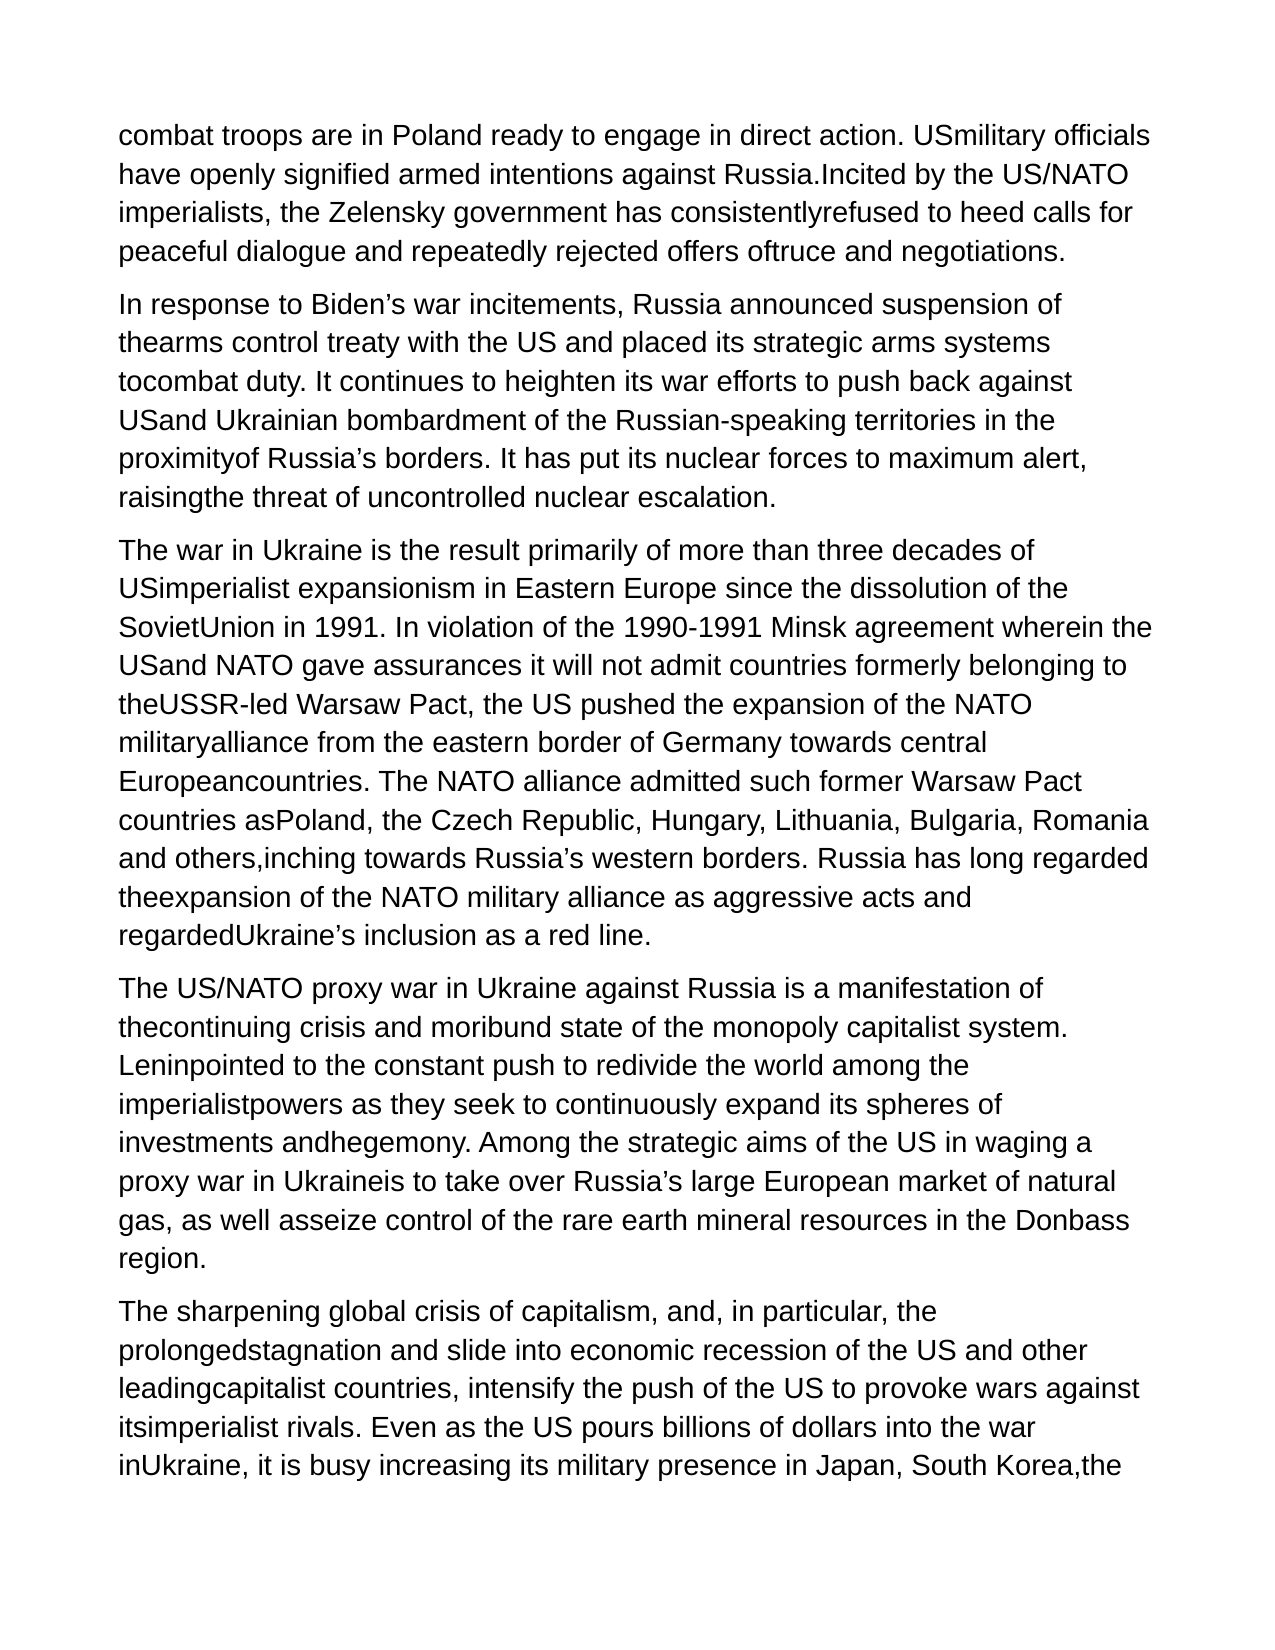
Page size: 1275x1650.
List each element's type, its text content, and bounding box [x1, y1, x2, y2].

text combat troops are in Poland ready to engage in direct action. USmilitary officials have openly signified armed intentions against Russia.Incited by the US/NATO imperialists, the Zelensky government has consistentlyrefused to heed calls for peaceful dialogue and repeatedly rejected offers oftruce and negotiations. [118, 118, 1157, 267]
text The war in Ukraine is the result primarily of more than three decades of USimperialist expansionism in Eastern Europe since the dissolution of the SovietUnion in 1991. In violation of the 1990-1991 Minsk agreement wherein the USand NATO gave assurances it will not admit countries formerly belonging to theUSSR-led Warsaw Pact, the US pushed the expansion of the NATO militaryalliance from the eastern border of Germany towards central Europeancountries. The NATO alliance admitted such former Warsaw Pact countries asPoland, the Czech Republic, Hungary, Lithuania, Bulgaria, Romania and others,inching towards Russia’s western borders. Russia has long regarded theexpansion of the NATO military alliance as aggressive acts and regardedUkraine’s inclusion as a red line. [118, 533, 1157, 952]
text The US/NATO proxy war in Ukraine against Russia is a manifestation of thecontinuing crisis and moribund state of the monopoly capitalist system. Leninpointed to the constant push to redivide the world among the imperialistpowers as they seek to continuously expand its spheres of investments andhegemony. Among the strategic aims of the US in waging a proxy war in Ukraineis to take over Russia’s large European market of natural gas, as well asseize control of the rare earth mineral resources in the Donbass region. [118, 971, 1157, 1274]
text In response to Biden’s war incitements, Russia announced suspension of thearms control treaty with the US and placed its strategic arms systems tocombat duty. It continues to heighten its war efforts to push back against USand Ukrainian bombardment of the Russian-speaking territories in the proximityof Russia’s borders. It has put its nuclear forces to maximum alert, raisingthe threat of uncontrolled nuclear escalation. [118, 287, 1157, 513]
text The sharpening global crisis of capitalism, and, in particular, the prolongedstagnation and slide into economic recession of the US and other leadingcapitalist countries, intensify the push of the US to provoke wars against itsimperialist rivals. Even as the US pours billions of dollars into the war inUkraine, it is busy increasing its military presence in Japan, South Korea,the [118, 1294, 1157, 1482]
